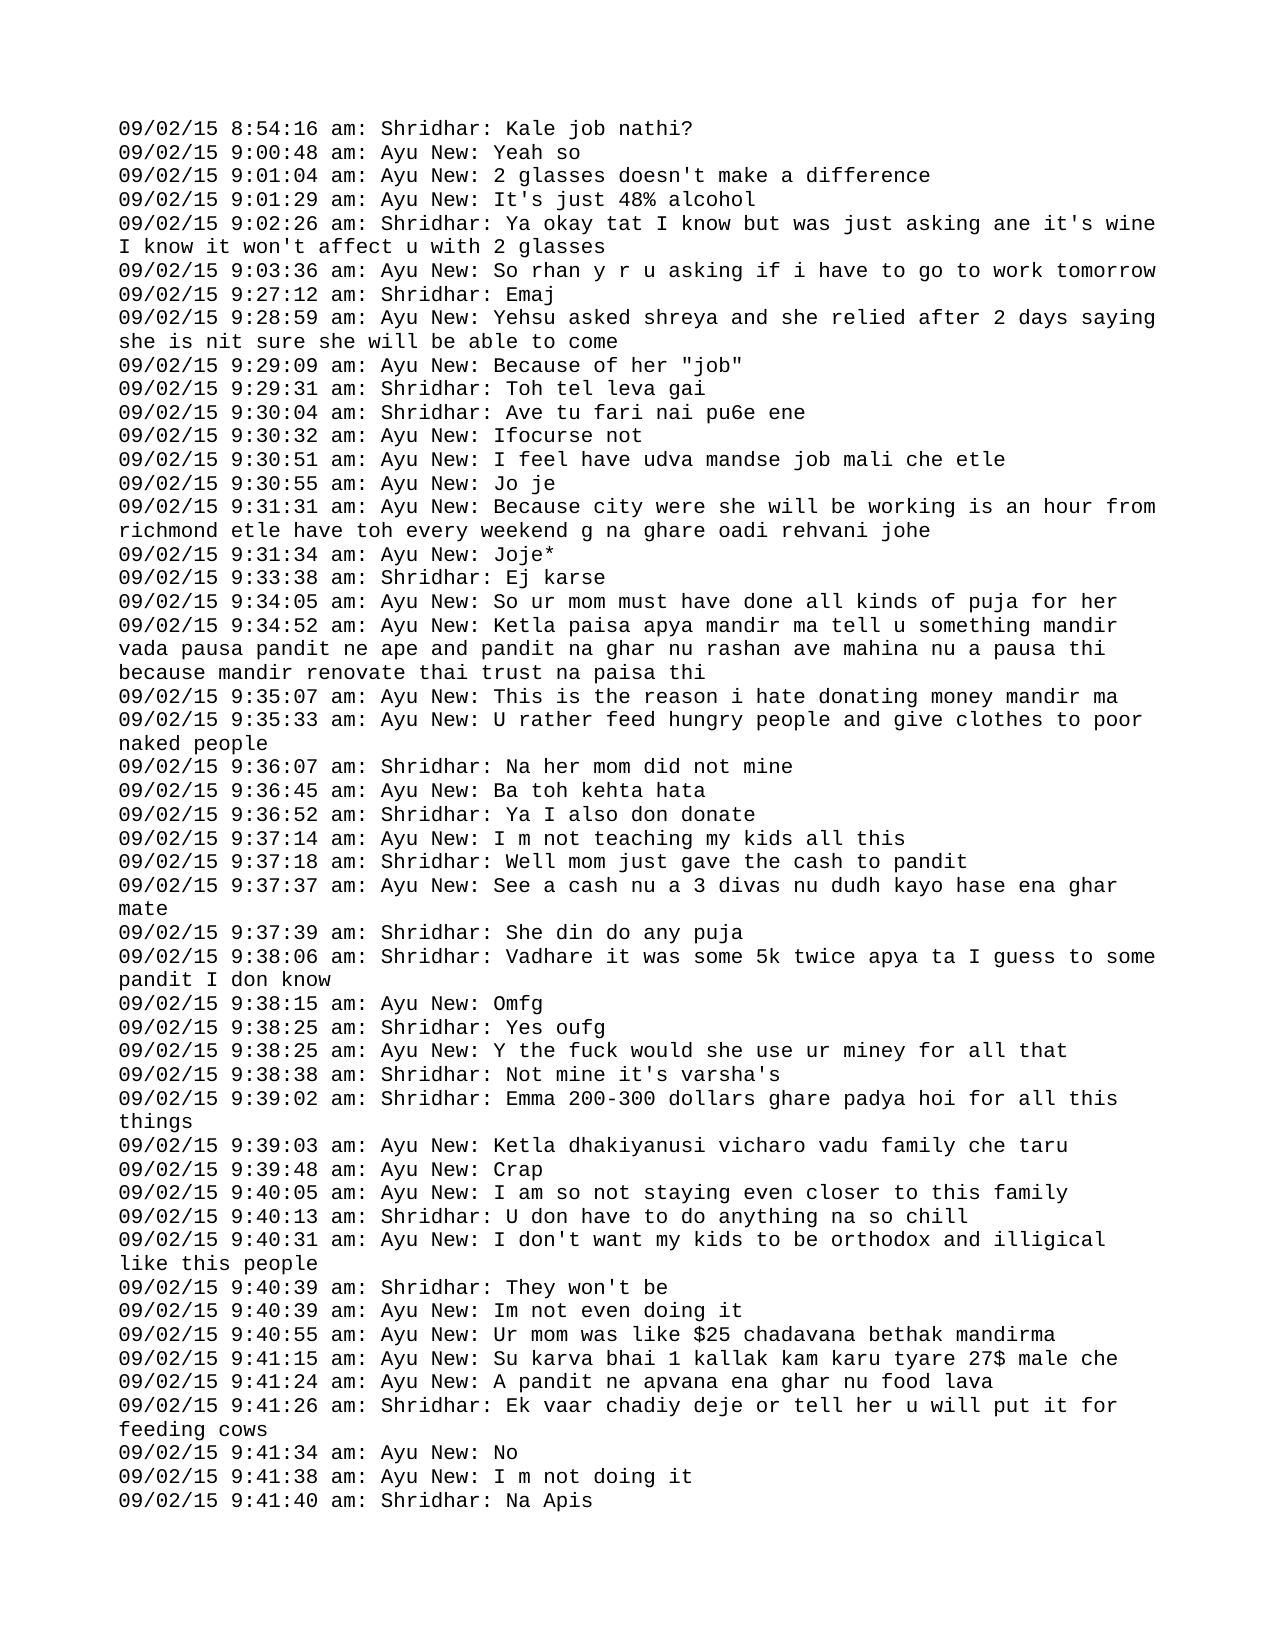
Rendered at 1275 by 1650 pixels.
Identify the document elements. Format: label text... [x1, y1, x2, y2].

text 09/02/15 9:03:36 am: Ayu New: So rhan y r u asking if i have to go to work tomorrow [118, 260, 1157, 284]
text 09/02/15 9:40:31 am: Ayu New: I don't want my kids to be orthodox and illigical like this people [118, 1229, 1157, 1277]
text 09/02/15 9:00:48 am: Ayu New: Yeah so [118, 142, 1157, 165]
text 09/02/15 9:41:40 am: Shridhar: Na Apis [118, 1489, 1157, 1513]
text 09/02/15 9:39:02 am: Shridhar: Emma 200-300 dollars ghare padya hoi for all this things [118, 1088, 1157, 1135]
text 09/02/15 9:31:31 am: Ayu New: Because city were she will be working is an hour from richmond etle have toh every weekend g na ghare oadi rehvani johe [118, 496, 1157, 544]
text 09/02/15 9:41:24 am: Ayu New: A pandit ne apvana ena ghar nu food lava [118, 1371, 1157, 1395]
text 09/02/15 9:01:29 am: Ayu New: It's just 48% alcohol [118, 189, 1157, 213]
text 09/02/15 9:40:13 am: Shridhar: U don have to do anything na so chill [118, 1206, 1157, 1229]
text 09/02/15 9:30:32 am: Ayu New: Ifocurse not [118, 426, 1157, 449]
text 09/02/15 9:41:38 am: Ayu New: I m not doing it [118, 1466, 1157, 1489]
text 09/02/15 9:38:25 am: Ayu New: Y the fuck would she use ur miney for all that [118, 1040, 1157, 1064]
text 09/02/15 9:36:52 am: Shridhar: Ya I also don donate [118, 804, 1157, 827]
text 09/02/15 9:30:55 am: Ayu New: Jo je [118, 473, 1157, 496]
text 09/02/15 9:40:55 am: Ayu New: Ur mom was like $25 chadavana bethak mandirma [118, 1324, 1157, 1348]
text 09/02/15 9:39:48 am: Ayu New: Crap [118, 1158, 1157, 1182]
text 09/02/15 9:37:18 am: Shridhar: Well mom just gave the cash to pandit [118, 851, 1157, 875]
text 09/02/15 9:37:39 am: Shridhar: She din do any puja [118, 922, 1157, 946]
text 09/02/15 9:29:31 am: Shridhar: Toh tel leva gai [118, 378, 1157, 402]
text 09/02/15 9:27:12 am: Shridhar: Emaj [118, 284, 1157, 307]
text 09/02/15 9:28:59 am: Ayu New: Yehsu asked shreya and she relied after 2 days saying she is nit sure she will be able to come [118, 307, 1157, 354]
text 09/02/15 9:34:52 am: Ayu New: Ketla paisa apya mandir ma tell u something mandir vada pausa pandit ne ape and pandit na ghar nu rashan ave mahina nu a pausa thi because mandir renovate thai trust na paisa thi [118, 615, 1157, 686]
text 09/02/15 9:38:15 am: Ayu New: Omfg [118, 993, 1157, 1017]
text 09/02/15 9:30:04 am: Shridhar: Ave tu fari nai pu6e ene [118, 402, 1157, 426]
text 09/02/15 9:41:15 am: Ayu New: Su karva bhai 1 kallak kam karu tyare 27$ male che [118, 1348, 1157, 1371]
text 09/02/15 9:38:25 am: Shridhar: Yes oufg [118, 1017, 1157, 1040]
text 09/02/15 9:02:26 am: Shridhar: Ya okay tat I know but was just asking ane it's wine I know it won't affect u with 2 glasses [118, 213, 1157, 260]
text 09/02/15 9:34:05 am: Ayu New: So ur mom must have done all kinds of puja for her [118, 591, 1157, 615]
text 09/02/15 9:33:38 am: Shridhar: Ej karse [118, 567, 1157, 591]
text 09/02/15 9:36:45 am: Ayu New: Ba toh kehta hata [118, 780, 1157, 804]
text 09/02/15 9:35:07 am: Ayu New: This is the reason i hate donating money mandir ma [118, 686, 1157, 709]
text 09/02/15 9:01:04 am: Ayu New: 2 glasses doesn't make a difference [118, 165, 1157, 189]
text 09/02/15 9:41:34 am: Ayu New: No [118, 1442, 1157, 1466]
text 09/02/15 9:38:06 am: Shridhar: Vadhare it was some 5k twice apya ta I guess to some pandit I don know [118, 946, 1157, 993]
text 09/02/15 9:40:05 am: Ayu New: I am so not staying even closer to this family [118, 1182, 1157, 1206]
text 09/02/15 9:41:26 am: Shridhar: Ek vaar chadiy deje or tell her u will put it for feeding cows [118, 1395, 1157, 1442]
text 09/02/15 9:37:14 am: Ayu New: I m not teaching my kids all this [118, 827, 1157, 851]
text 09/02/15 9:35:33 am: Ayu New: U rather feed hungry people and give clothes to poor naked people [118, 709, 1157, 757]
text 09/02/15 9:39:03 am: Ayu New: Ketla dhakiyanusi vicharo vadu family che taru [118, 1135, 1157, 1158]
text 09/02/15 9:31:34 am: Ayu New: Joje* [118, 544, 1157, 567]
text 09/02/15 8:54:16 am: Shridhar: Kale job nathi? [118, 118, 1157, 142]
text 09/02/15 9:37:37 am: Ayu New: See a cash nu a 3 divas nu dudh kayo hase ena ghar mate [118, 875, 1157, 922]
text 09/02/15 9:38:38 am: Shridhar: Not mine it's varsha's [118, 1064, 1157, 1088]
text 09/02/15 9:30:51 am: Ayu New: I feel have udva mandse job mali che etle [118, 449, 1157, 473]
text 09/02/15 9:40:39 am: Ayu New: Im not even doing it [118, 1300, 1157, 1324]
text 09/02/15 9:29:09 am: Ayu New: Because of her "job" [118, 354, 1157, 378]
text 09/02/15 9:36:07 am: Shridhar: Na her mom did not mine [118, 757, 1157, 780]
text 09/02/15 9:40:39 am: Shridhar: They won't be [118, 1277, 1157, 1300]
